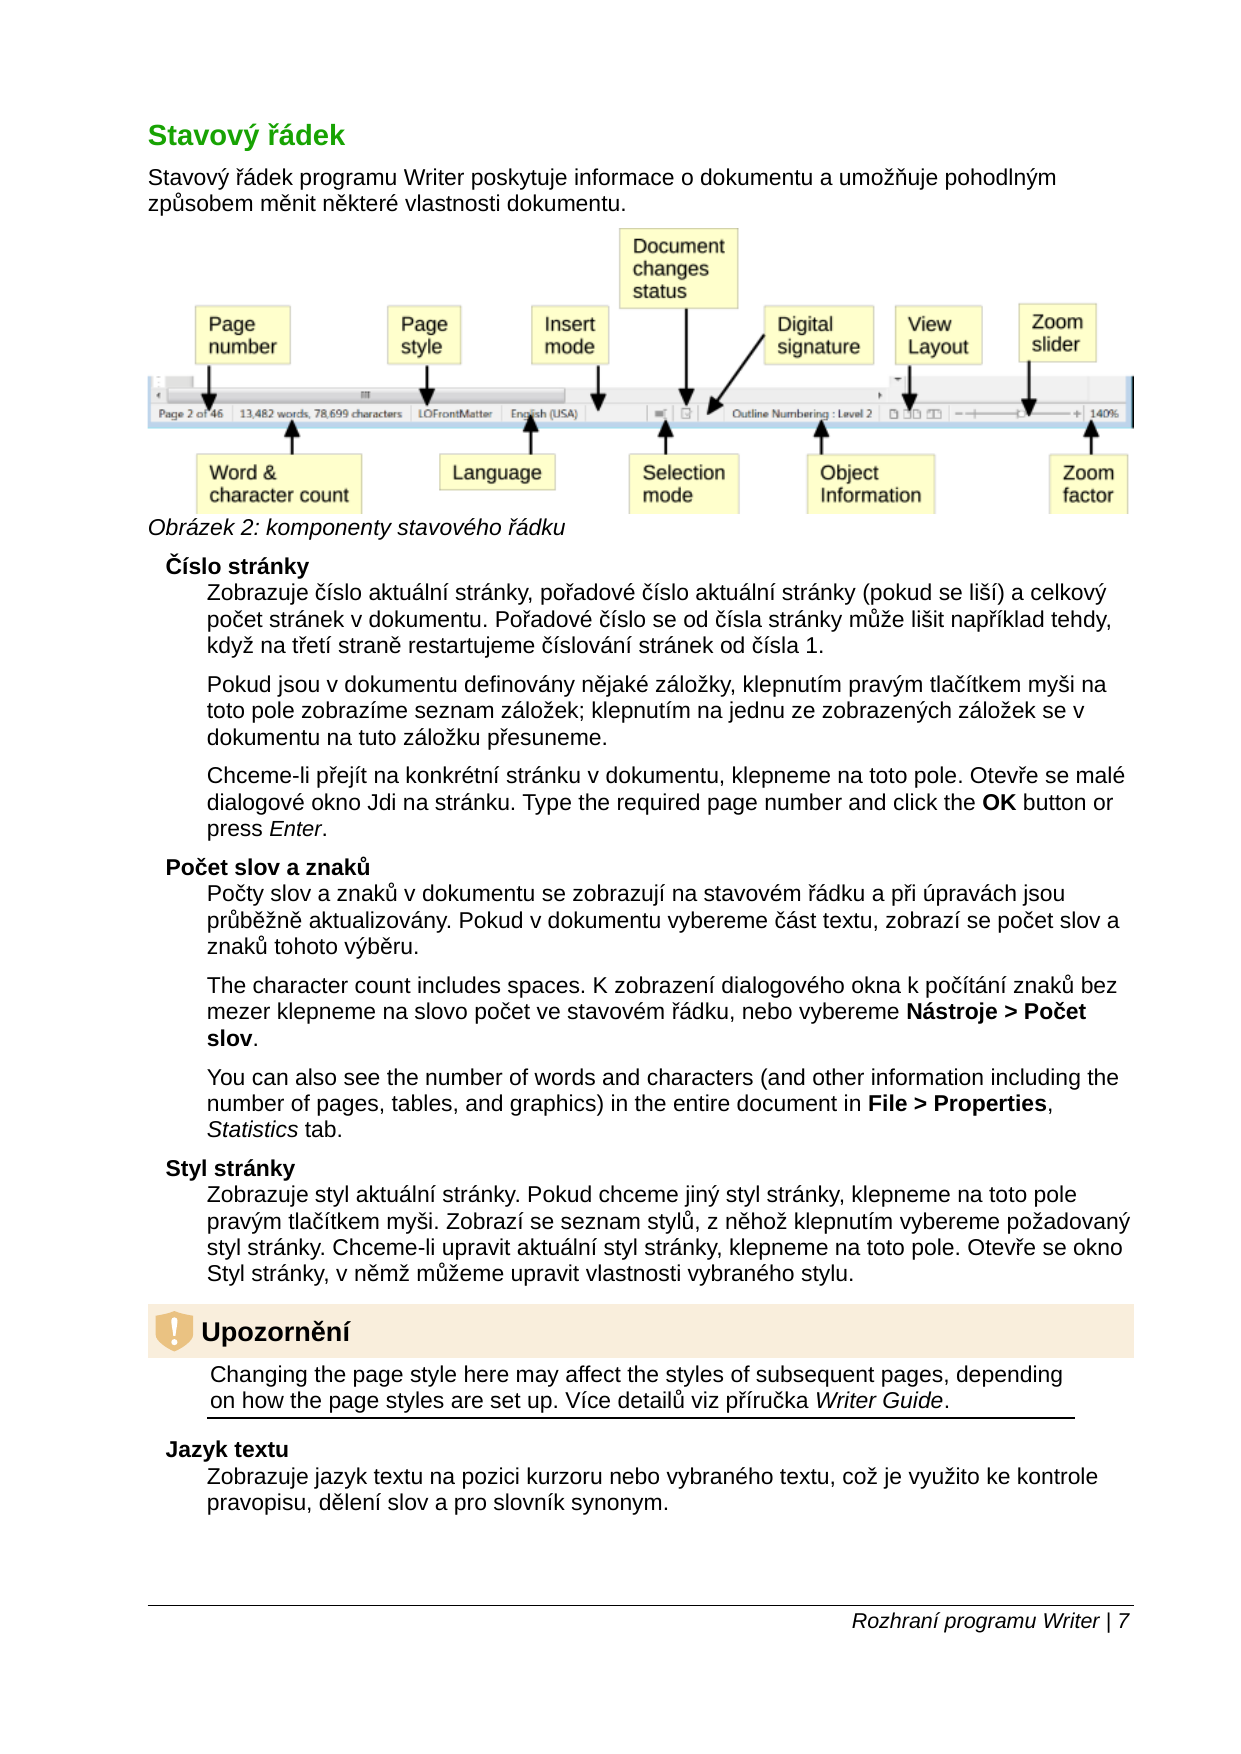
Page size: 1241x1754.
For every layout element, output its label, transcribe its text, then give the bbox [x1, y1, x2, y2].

text Zobrazuje číslo aktuální stránky, pořadové číslo aktuální stránky (pokud se liší) a celkový počet stránek v dokumentu. Pořadové číslo se od čísla stránky může lišit například tehdy, když na třetí straně restartujeme číslování stránek od čísla 1. [207, 579, 1134, 658]
text Obrázek 2: komponenty stavového řádku [148, 229, 1151, 540]
text Číslo stránky [165, 553, 1134, 579]
text The character count includes spaces. K zobrazení dialogového okna k počítání znaků bez mezer klepneme na slovo počet ve stavovém řádku, nebo vybereme Nástroje > Počet slov. [207, 972, 1134, 1051]
text You can also see the number of words and characters (and other information including the number of pages, tables, and graphics) in the entire document in File > Properties, Statistics tab. [207, 1063, 1134, 1142]
text Zobrazuje jazyk textu na pozici kurzoru nebo vybraného textu, což je využito ke kontrole pravopisu, dělení slov a pro slovník synonym. [207, 1463, 1134, 1516]
text Chceme-li přejít na konkrétní stránku v dokumentu, klepneme na toto pole. Otevře se malé dialogové okno Jdi na stránku. Type the required page number and click the OK button or press Enter. [207, 762, 1134, 841]
text Stavový řádek programu Writer poskytuje informace o dokumentu a umožňuje pohodlným způsobem měnit některé vlastnosti dokumentu. [148, 163, 1134, 216]
text Počet slov a znaků [165, 854, 1134, 880]
text Zobrazuje styl aktuální stránky. Pokud chceme jiný styl stránky, klepneme na toto pole pravým tlačítkem myši. Zobrazí se seznam stylů, z něhož klepnutím vybereme požadovaný styl stránky. Chceme-li upravit aktuální styl stránky, klepneme na toto pole. Otevře se okno Styl stránky, v němž můžeme upravit vlastnosti vybraného stylu. [207, 1181, 1134, 1287]
text Pokud jsou v dokumentu definovány nějaké záložky, klepnutím pravým tlačítkem myši na toto pole zobrazíme seznam záložek; klepnutím na jednu ze zobrazených záložek se v dokumentu na tuto záložku přesuneme. [207, 671, 1134, 750]
text Changing the page style here may affect the styles of subsequent pages, depending on how the page styles are set up. Více detailů viz příručka Writer Guide. [207, 1358, 1075, 1417]
subtitle Upozornění [148, 1304, 1134, 1358]
text Jazyk textu [165, 1436, 1134, 1463]
text Styl stránky [165, 1155, 1134, 1181]
subtitle Stavový řádek [148, 118, 1134, 152]
text Počty slov a znaků v dokumentu se zobrazují na stavovém řádku a při úpravách jsou průběžně aktualizovány. Pokud v dokumentu vybereme část textu, zobrazí se počet slov a znaků tohoto výběru. [207, 880, 1134, 959]
picture [147, 228, 1134, 514]
